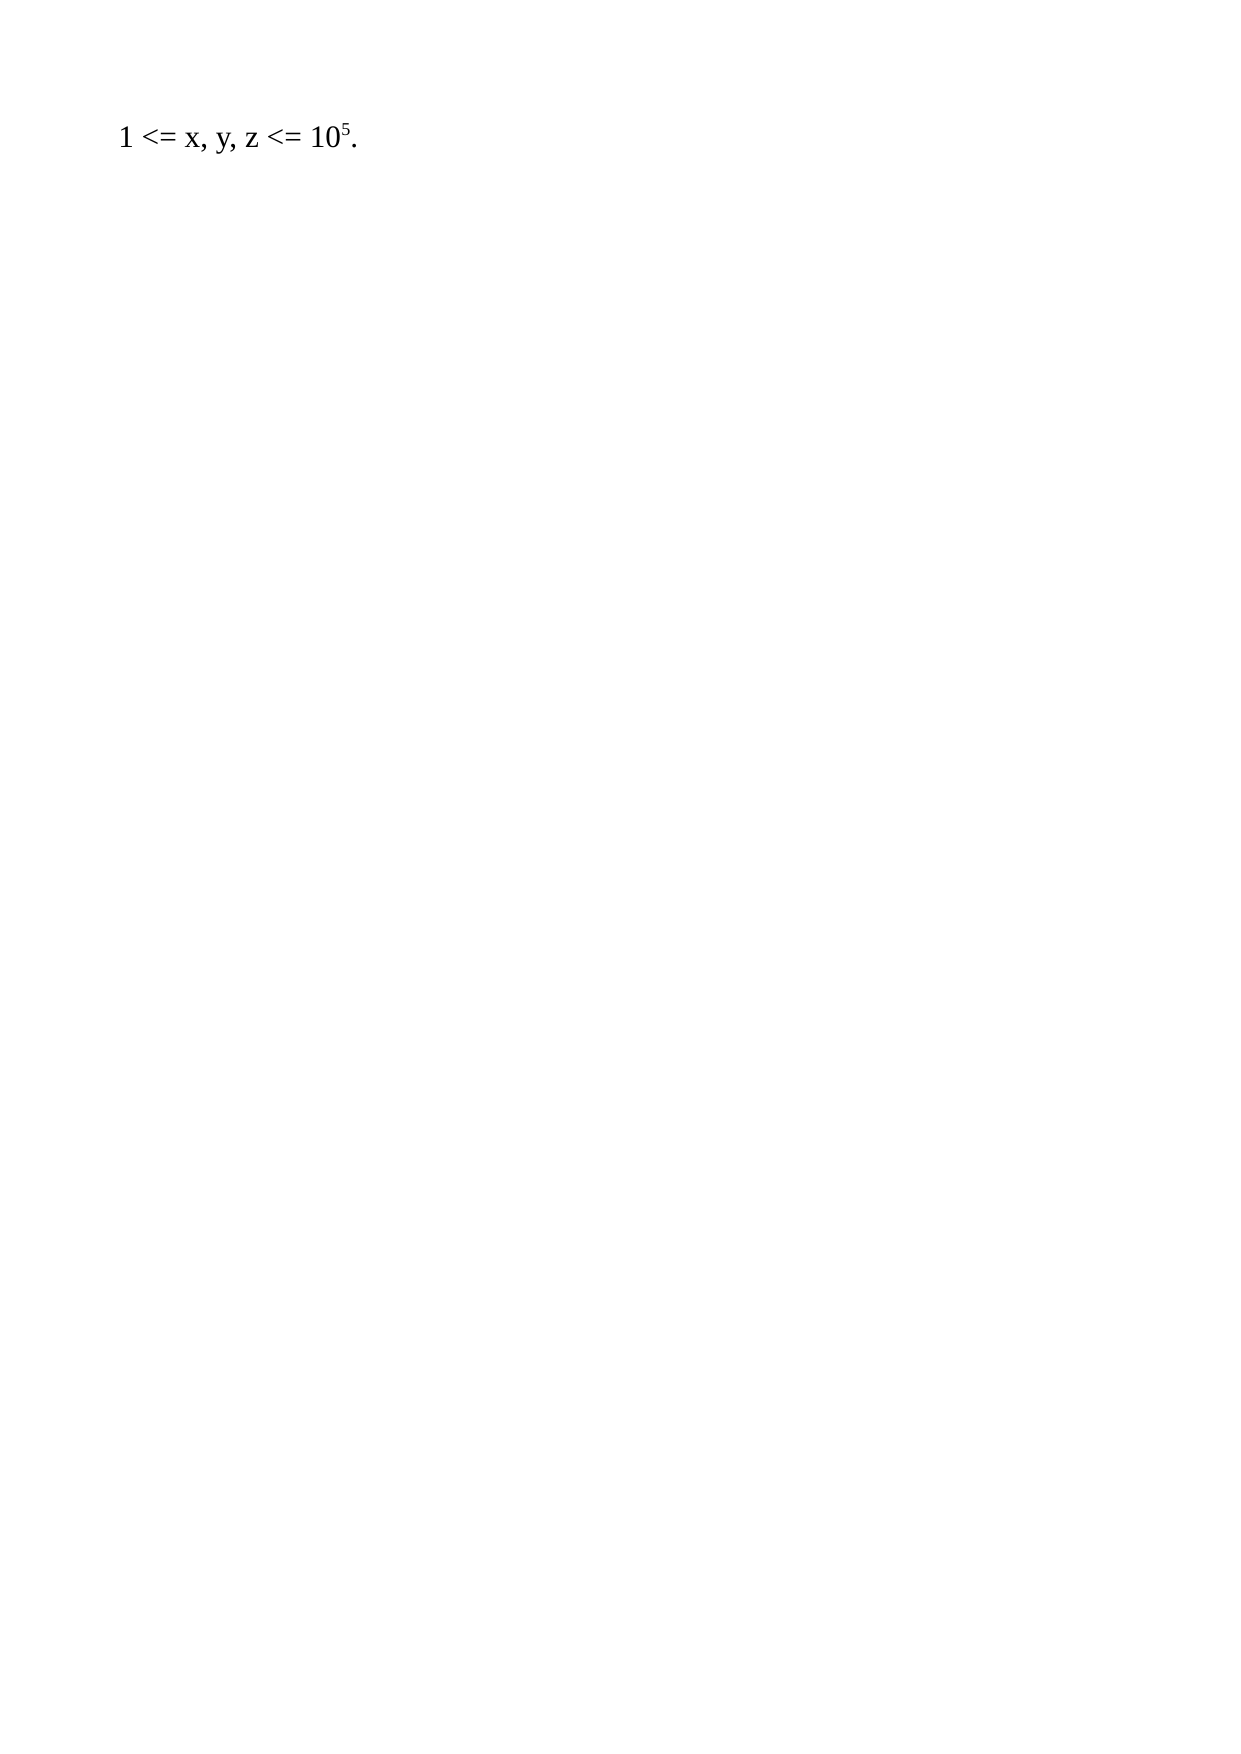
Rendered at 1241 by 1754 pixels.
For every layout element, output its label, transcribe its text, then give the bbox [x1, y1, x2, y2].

text 1 <= x, y, z <= 105. [118, 118, 1122, 154]
